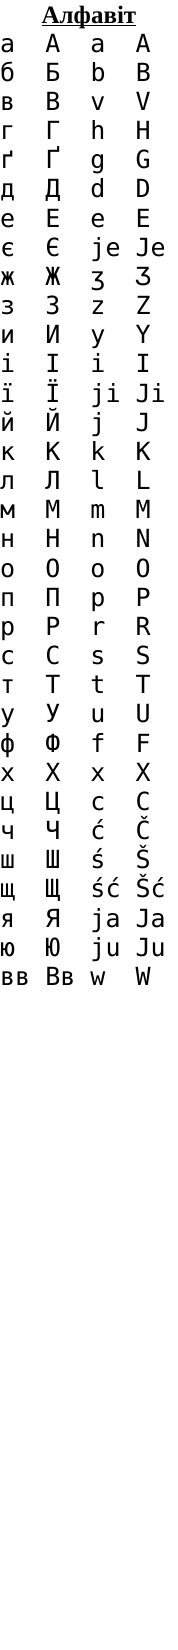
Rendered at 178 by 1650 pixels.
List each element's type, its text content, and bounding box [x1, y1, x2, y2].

text ж Ж ʒ Ʒ [0, 262, 177, 291]
text щ Щ ść Šć [0, 874, 177, 904]
text й Й j J [0, 408, 177, 437]
text ґ Ґ g G [0, 145, 177, 174]
text х Х x X [0, 758, 177, 787]
text м М m M [0, 495, 177, 524]
text у У u U [0, 699, 177, 729]
text є Є je Je [0, 233, 177, 262]
text д Д d D [0, 174, 177, 204]
text з З z Z [0, 291, 177, 320]
text г Г h H [0, 116, 177, 145]
text е Е e E [0, 204, 177, 233]
text р Р r R [0, 612, 177, 641]
text п П p P [0, 583, 177, 612]
text ї Ї ji Ji [0, 379, 177, 408]
text ю Ю ju Ju [0, 933, 177, 962]
text к К k K [0, 437, 177, 466]
text т Т t T [0, 670, 177, 699]
text о О o O [0, 554, 177, 583]
text б Б b B [0, 58, 177, 87]
text ф Ф f F [0, 729, 177, 758]
text в В v V [0, 87, 177, 116]
text Алфавіт [0, 0, 177, 29]
text с С s S [0, 641, 177, 670]
text ч Ч ć Č [0, 816, 177, 845]
text л Л l L [0, 466, 177, 495]
text ш Ш ś Š [0, 845, 177, 874]
text н Н n N [0, 524, 177, 554]
text я Я ja Ja [0, 904, 177, 933]
text и И y Y [0, 320, 177, 349]
text вв Вв w W [0, 962, 177, 991]
text ц Ц c C [0, 787, 177, 816]
text і І i I [0, 349, 177, 379]
text а А a A [0, 29, 177, 58]
